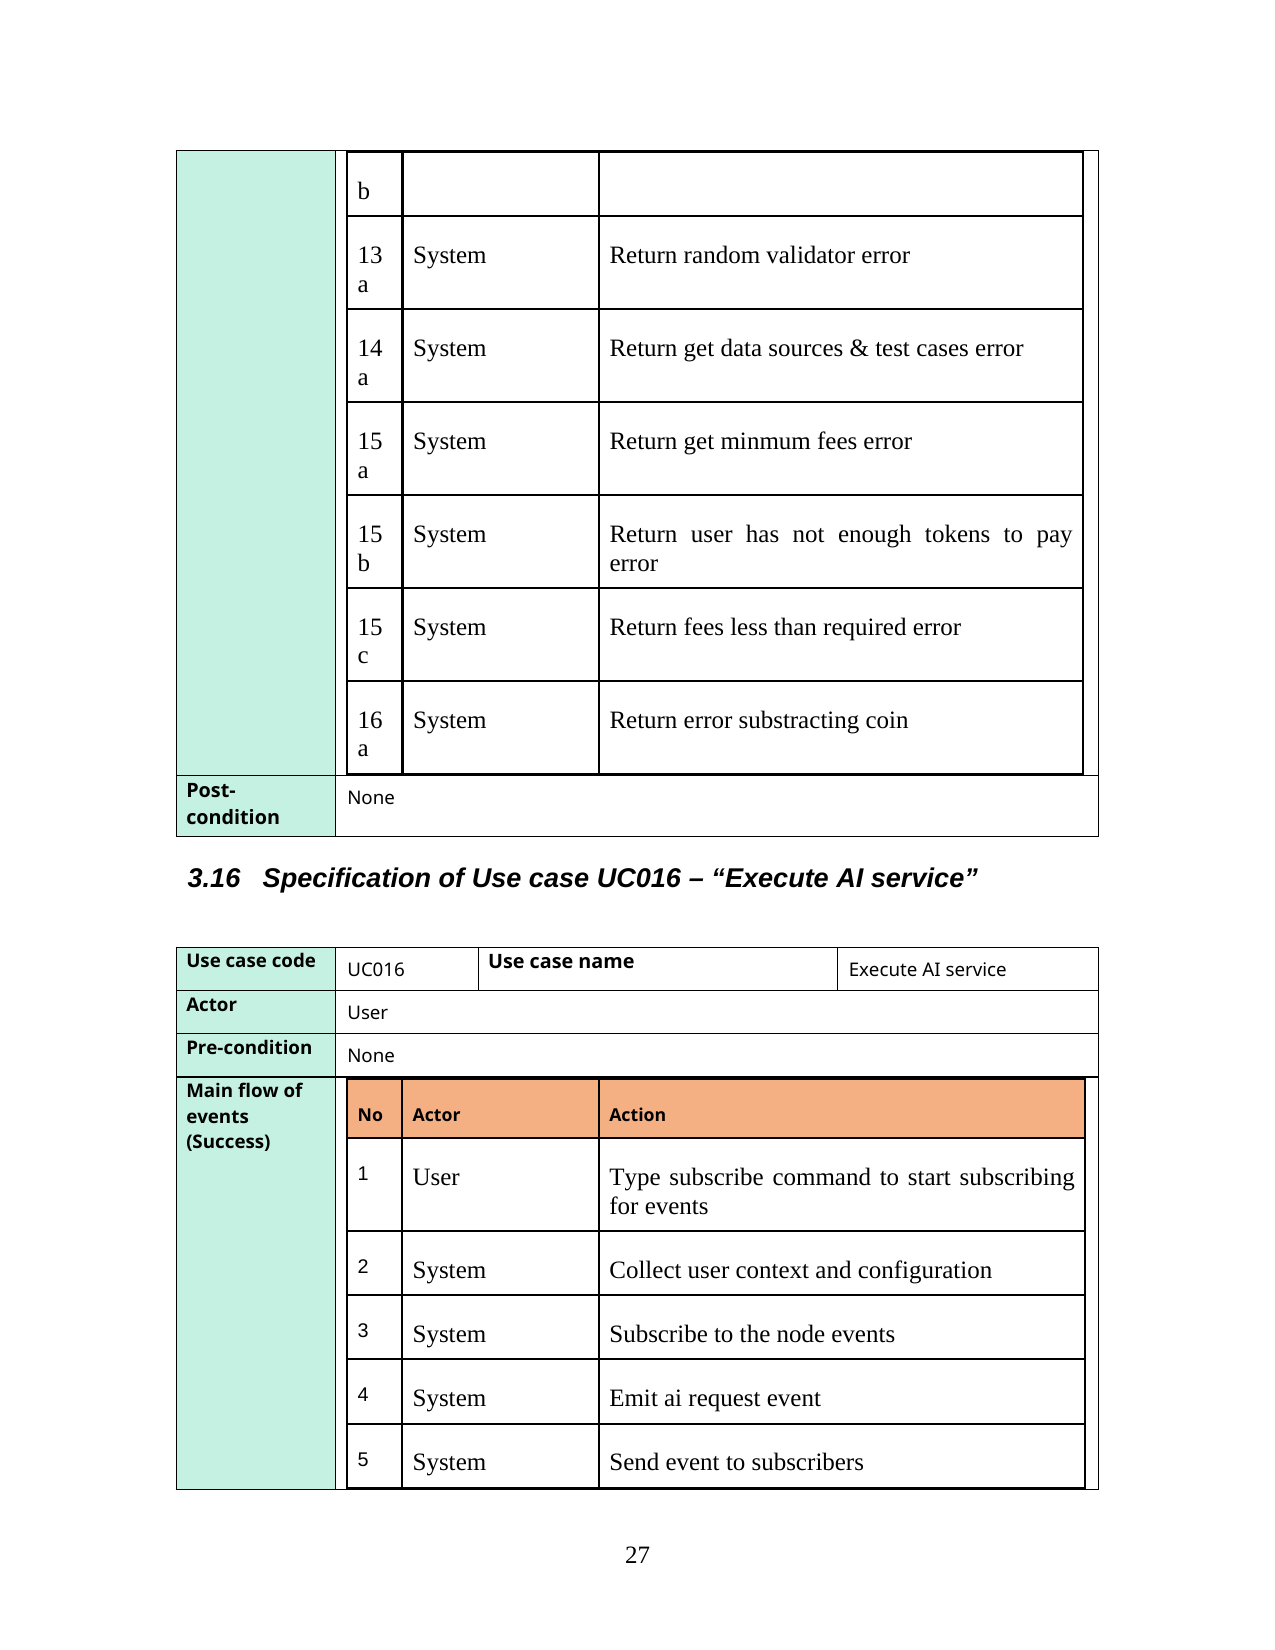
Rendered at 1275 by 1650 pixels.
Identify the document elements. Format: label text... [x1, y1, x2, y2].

table_header Use case code [177, 948, 335, 990]
table_cell 2 [348, 1232, 401, 1294]
table_cell Type subscribe command to start subscribing for events [600, 1139, 1084, 1230]
table_cell Subscribe to the node events [600, 1296, 1084, 1358]
table_cell 4 [348, 1360, 401, 1422]
table_header Execute AI service [838, 948, 1098, 990]
table_cell System [404, 403, 598, 494]
table_header No [348, 1080, 401, 1137]
table_cell None [336, 776, 1098, 836]
table_cell 15b [348, 496, 401, 587]
table_cell [1084, 151, 1098, 775]
table_cell User [336, 991, 1098, 1033]
table_cell 3 [348, 1296, 401, 1358]
table_cell 15c [348, 589, 401, 680]
table_cell b [348, 153, 401, 215]
table_header UC016 [336, 948, 478, 990]
table_cell 14a [348, 310, 401, 401]
table_cell Return get minmum fees error [600, 403, 1082, 494]
table_cell System [404, 682, 598, 773]
table_cell [177, 151, 335, 775]
table_cell Post-condition [177, 776, 335, 836]
table_cell Return fees less than required error [600, 589, 1082, 680]
table_cell System [403, 1360, 598, 1422]
table_cell Pre-condition [177, 1034, 335, 1076]
table_cell Return error substracting coin [600, 682, 1082, 773]
table_cell None [336, 1034, 1098, 1076]
table_cell 16a [348, 682, 401, 773]
table_cell [1086, 1078, 1098, 1489]
table_cell 13a [348, 217, 401, 308]
table_cell System [404, 217, 598, 308]
table_cell Actor [177, 991, 335, 1033]
table_cell [600, 153, 1082, 215]
table_cell [336, 151, 346, 775]
table_cell 1 [348, 1139, 401, 1230]
table_cell Main flow of events (Success) [177, 1078, 335, 1489]
table_cell System [403, 1296, 598, 1358]
table_cell [404, 153, 598, 215]
table_cell System [404, 589, 598, 680]
table_cell 15a [348, 403, 401, 494]
table_cell System [403, 1232, 598, 1294]
table_cell Emit ai request event [600, 1360, 1084, 1422]
subtitle Specification of Use case UC016 – “Execute AI service” [187, 862, 1087, 893]
table_cell Return random validator error [600, 217, 1082, 308]
table_cell System [404, 310, 598, 401]
table_cell 5 [348, 1425, 401, 1487]
table_header Actor [403, 1080, 598, 1137]
table_cell System [403, 1425, 598, 1487]
table_cell User [403, 1139, 598, 1230]
table_cell System [404, 496, 598, 587]
table_header Action [600, 1080, 1084, 1137]
table_cell [336, 1078, 346, 1489]
table_cell Send event to subscribers [600, 1425, 1084, 1487]
table_cell Return user has not enough tokens to pay error [600, 496, 1082, 587]
table_cell Return get data sources & test cases error [600, 310, 1082, 401]
table_header Use case name [479, 948, 837, 990]
table_cell Collect user context and configuration [600, 1232, 1084, 1294]
